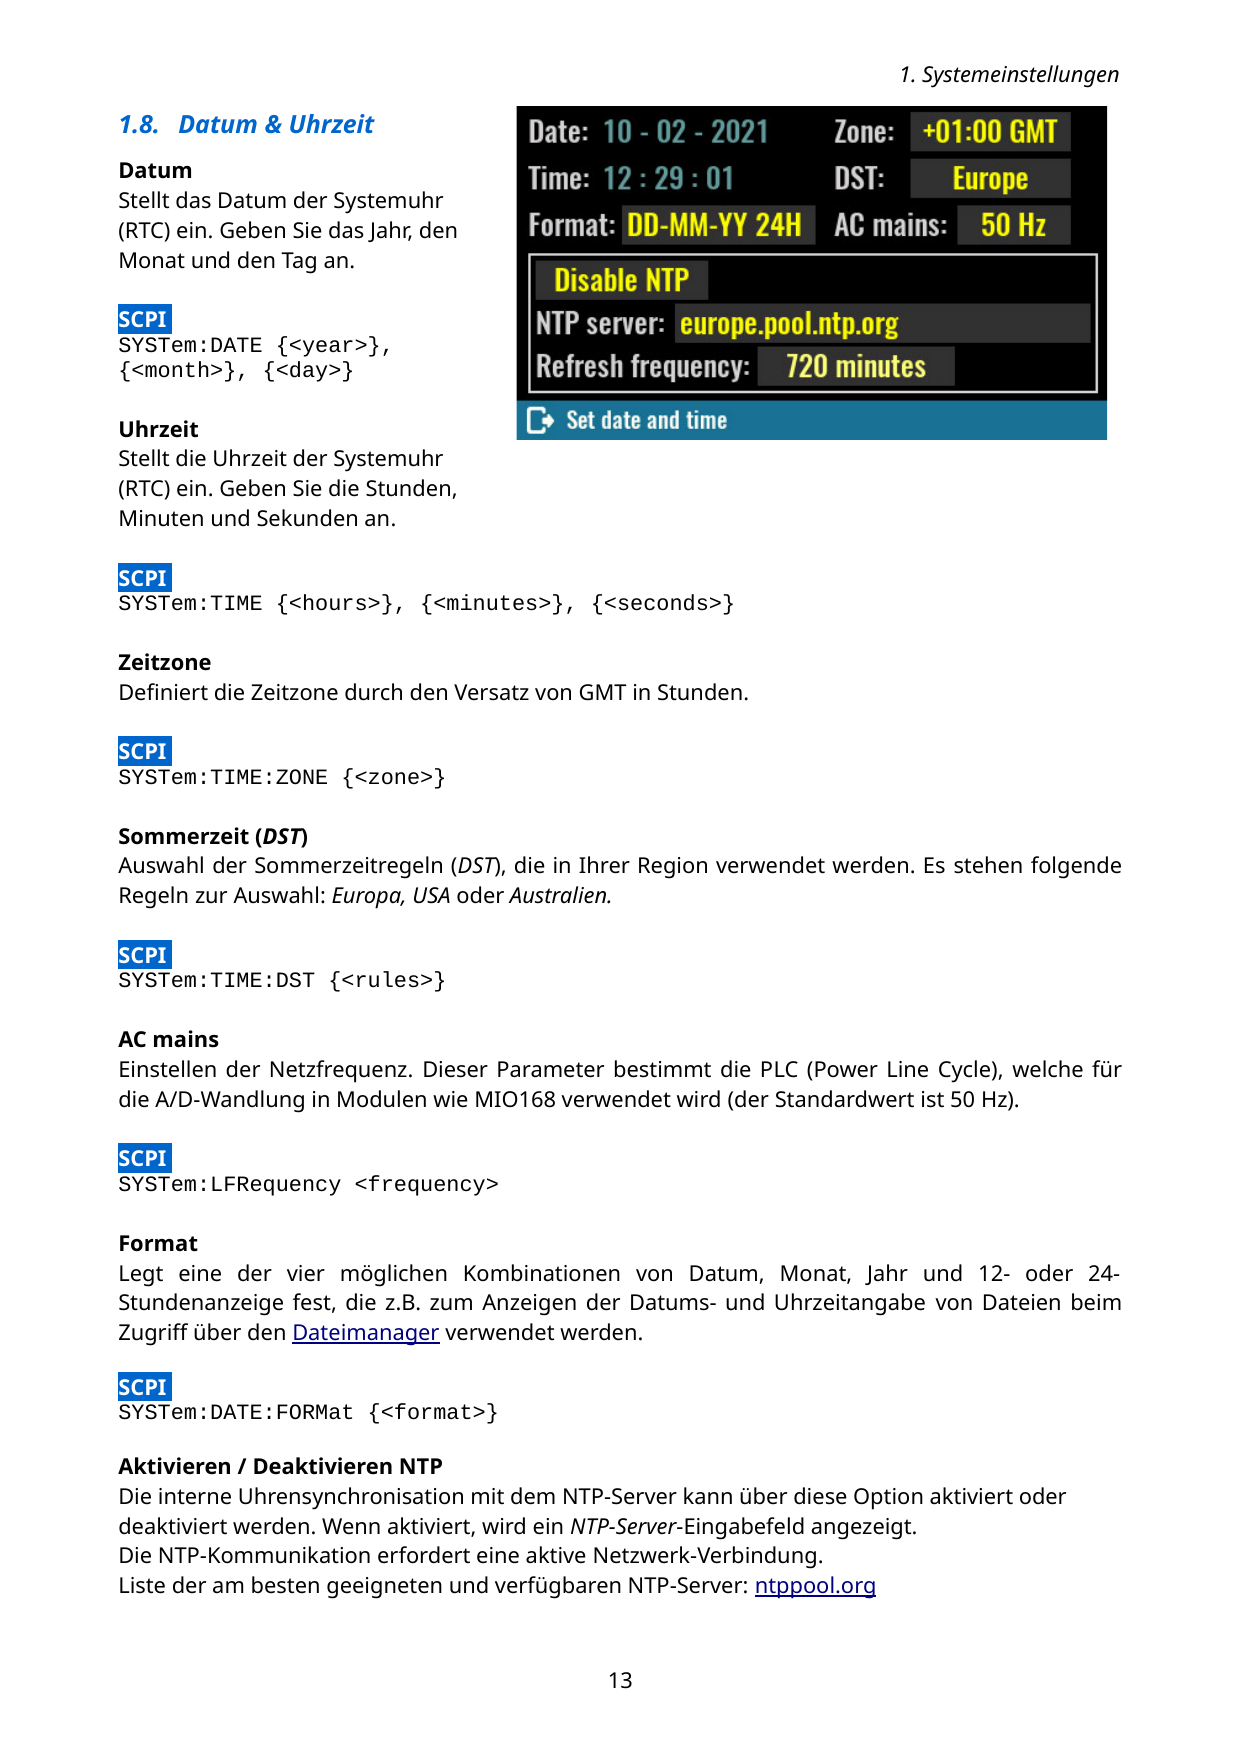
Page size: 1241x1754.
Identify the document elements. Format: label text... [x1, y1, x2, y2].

table_header [501, 107, 1123, 533]
text Legt eine der vier möglichen Kombinationen von Datum, Monat, Jahr und 12- oder 24-Stundenanzeige fest, die z.B. zum Anzeigen der Datums- und Uhrzeitangabe von Dateien beim Zugriff über den Dateimanager verwendet werden. [118, 1257, 1122, 1347]
text SCPI [118, 562, 1122, 592]
text Einstellen der Netzfrequenz. Dieser Parameter bestimmt die PLC (Power Line Cycle), welche für die A/D-Wandlung in Modulen wie MIO168 verwendet wird (der Standardwert ist 50 Hz). [118, 1054, 1122, 1113]
text Sommerzeit (DST) [118, 821, 1122, 850]
text Auswahl der Sommerzeitregeln (DST), die in Ihrer Region verwendet werden. Es stehen folgende Regeln zur Auswahl: Europa, USA oder Australien. [118, 850, 1122, 910]
text Definiert die Zeitzone durch den Versatz von GMT in Stunden. [118, 677, 1122, 706]
text SYSTem:TIME {<hours>}, {<minutes>}, {<seconds>} [118, 592, 1122, 617]
text AC mains [118, 1024, 1122, 1054]
text Format [118, 1228, 1122, 1257]
text SCPI [118, 1143, 1122, 1173]
text SCPI [118, 940, 1122, 969]
text SYSTem:TIME:ZONE {<zone>} [118, 766, 1122, 791]
table_header Datum & Uhrzeit Datum Stellt das Datum der Systemuhr (RTC) ein. Geben Sie das Jahr, den Monat und den Tag an. SCPI SYSTem:DATE {<year>}, {<month>}, {<day>} Uhrzeit Stellt die Uhrzeit der Systemuhr (RTC) ein. Geben Sie die Stunden, Minuten und Sekunden an. [118, 107, 501, 533]
picture [516, 106, 1108, 440]
text Liste der am besten geeigneten und verfügbaren NTP-Server: ntppool.org [118, 1570, 1122, 1600]
text SYSTem:LFRequency <frequency> [118, 1173, 1122, 1198]
text Aktivieren / Deaktivieren NTP [118, 1451, 1122, 1481]
text SYSTem:DATE:FORMat {<format>} [118, 1401, 1122, 1426]
text SCPI [118, 736, 1122, 766]
text Zeitzone [118, 647, 1122, 677]
text Die NTP-Kommunikation erfordert eine aktive Netzwerk-Verbindung. [118, 1540, 1122, 1570]
text Die interne Uhrensynchronisation mit dem NTP-Server kann über diese Option aktiviert oder deaktiviert werden. Wenn aktiviert, wird ein NTP-Server-Eingabefeld angezeigt. [118, 1481, 1122, 1540]
text SCPI [118, 1372, 1122, 1401]
text SYSTem:TIME:DST {<rules>} [118, 969, 1122, 994]
